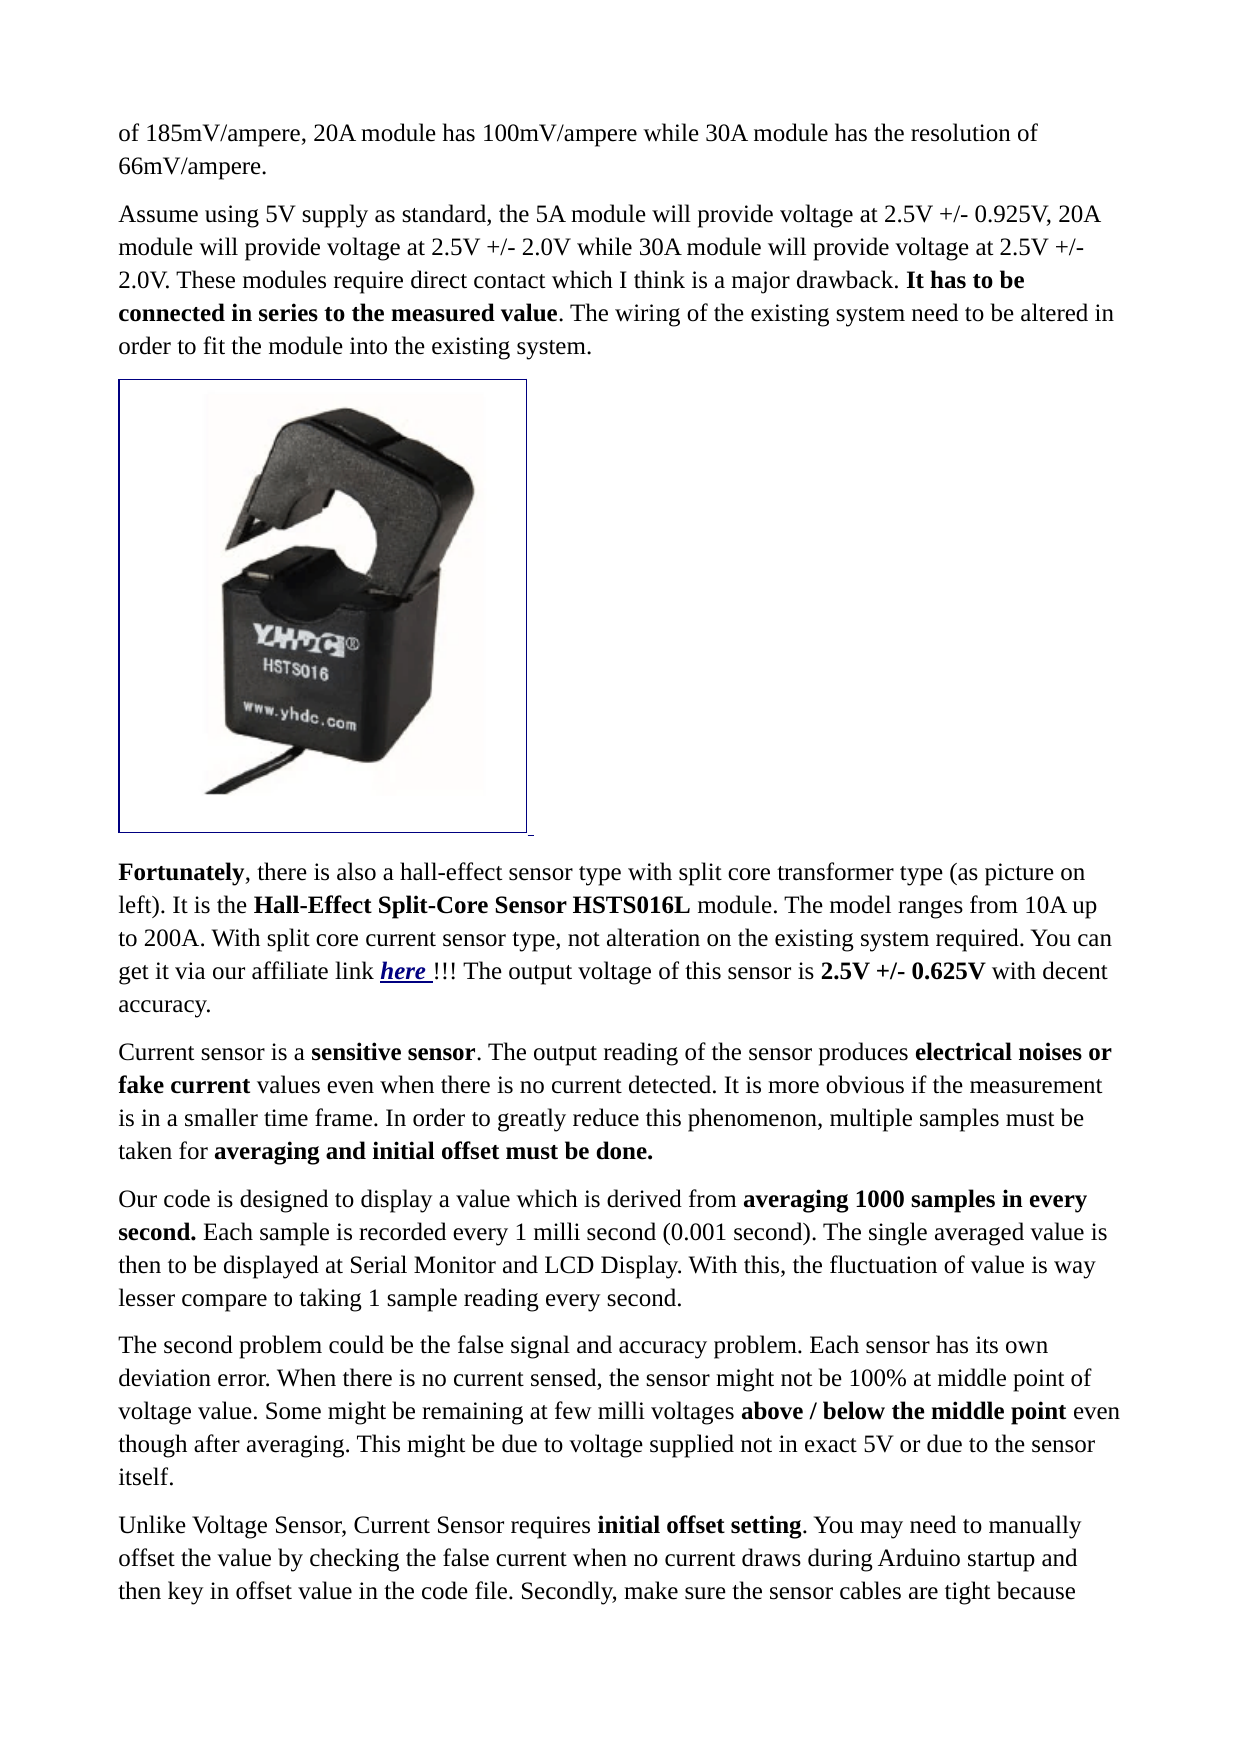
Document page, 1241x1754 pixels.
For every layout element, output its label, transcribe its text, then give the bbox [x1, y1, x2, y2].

picture [120, 380, 526, 832]
text Unlike Voltage Sensor, Current Sensor requires initial offset setting. You may need to manually offset the value by checking the false current when no current draws during Arduino startup and then key in offset value in the code file. Secondly, make sure the sensor cables are tight because [118, 1510, 1122, 1605]
text Our code is designed to display a value which is derived from averaging 1000 samples in every second. Each sample is recorded every 1 milli second (0.001 second). The single averaged value is then to be displayed at Serial Monitor and LCD Display. With this, the fluctuation of value is way lesser compare to taking 1 sample reading every second. [118, 1184, 1122, 1312]
text Current sensor is a sensitive sensor. The output reading of the sensor produces electrical noises or fake current values even when there is no current detected. It is more obvious if the measurement is in a smaller time frame. In order to greatly reduce this phenomenon, multiple samples must be taken for averaging and initial offset must be done. [118, 1037, 1122, 1165]
text of 185mV/ampere, 20A module has 100mV/ampere while 30A module has the resolution of 66mV/ampere. [118, 118, 1122, 180]
text The second problem could be the false signal and accuracy problem. Each sensor has its own deviation error. When there is no current sensed, the sensor might not be 100% at middle point of voltage value. Some might be remaining at few milli voltages above / below the middle point even though after averaging. This might be due to voltage supplied not in exact 5V or due to the sensor itself. [118, 1330, 1122, 1491]
text Fortunately, there is also a hall-effect sensor type with split core transformer type (as picture on left). It is the Hall-Effect Split-Core Sensor HSTS016L module. The model ranges from 10A up to 200A. With split core current sensor type, not alteration on the existing system required. You can get it via our affiliate link here !!! The output voltage of this sensor is 2.5V +/- 0.625V with decent accuracy. [118, 857, 1122, 1018]
text Assume using 5V supply as standard, the 5A module will provide voltage at 2.5V +/- 0.925V, 20A module will provide voltage at 2.5V +/- 2.0V while 30A module will provide voltage at 2.5V +/- 2.0V. These modules require direct contact which I think is a major drawback. It has to be connected in series to the measured value. The wiring of the existing system need to be altered in order to fit the module into the existing system. [118, 199, 1122, 359]
